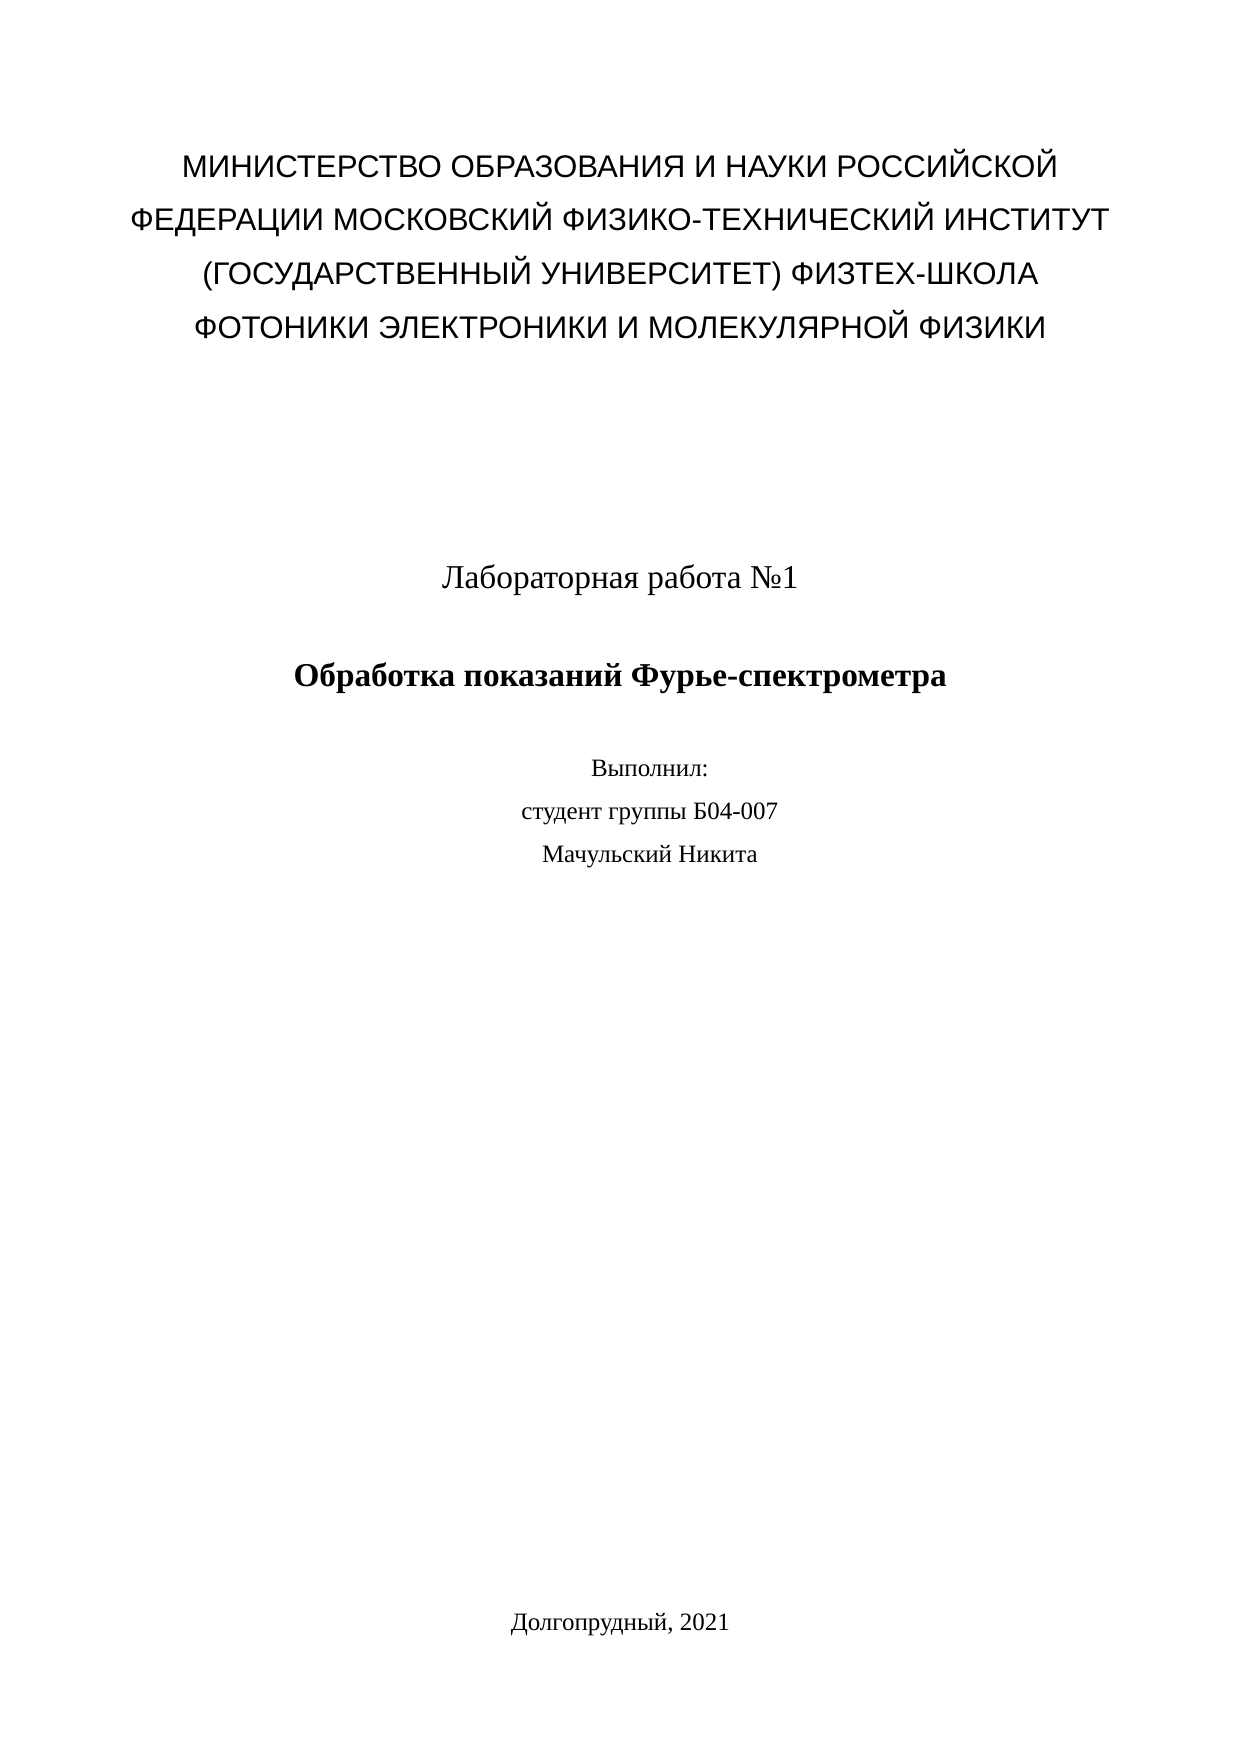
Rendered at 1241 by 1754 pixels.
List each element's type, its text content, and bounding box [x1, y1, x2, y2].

text Выполнил: [118, 753, 1122, 782]
subtitle МИНИСТЕРСТВО ОБРАЗОВАНИЯ И НАУКИ РОССИЙСКОЙ ФЕДЕРАЦИИ МОСКОВСКИЙ ФИЗИКО-ТЕХНИЧЕСКИЙ ИНСТИТУТ (ГОСУДАРСТВЕННЫЙ УНИВЕРСИТЕТ) ФИЗТЕХ-ШКОЛА ФОТОНИКИ ЭЛЕКТРОНИКИ И МОЛЕКУЛЯРНОЙ ФИЗИКИ [118, 148, 1122, 345]
text Мачульский Никита [118, 839, 1122, 868]
text Лабораторная работа №1 [118, 557, 1122, 596]
text Обработка показаний Фурье-спектрометра [118, 655, 1122, 693]
text студент группы Б04-007 [118, 796, 1122, 825]
